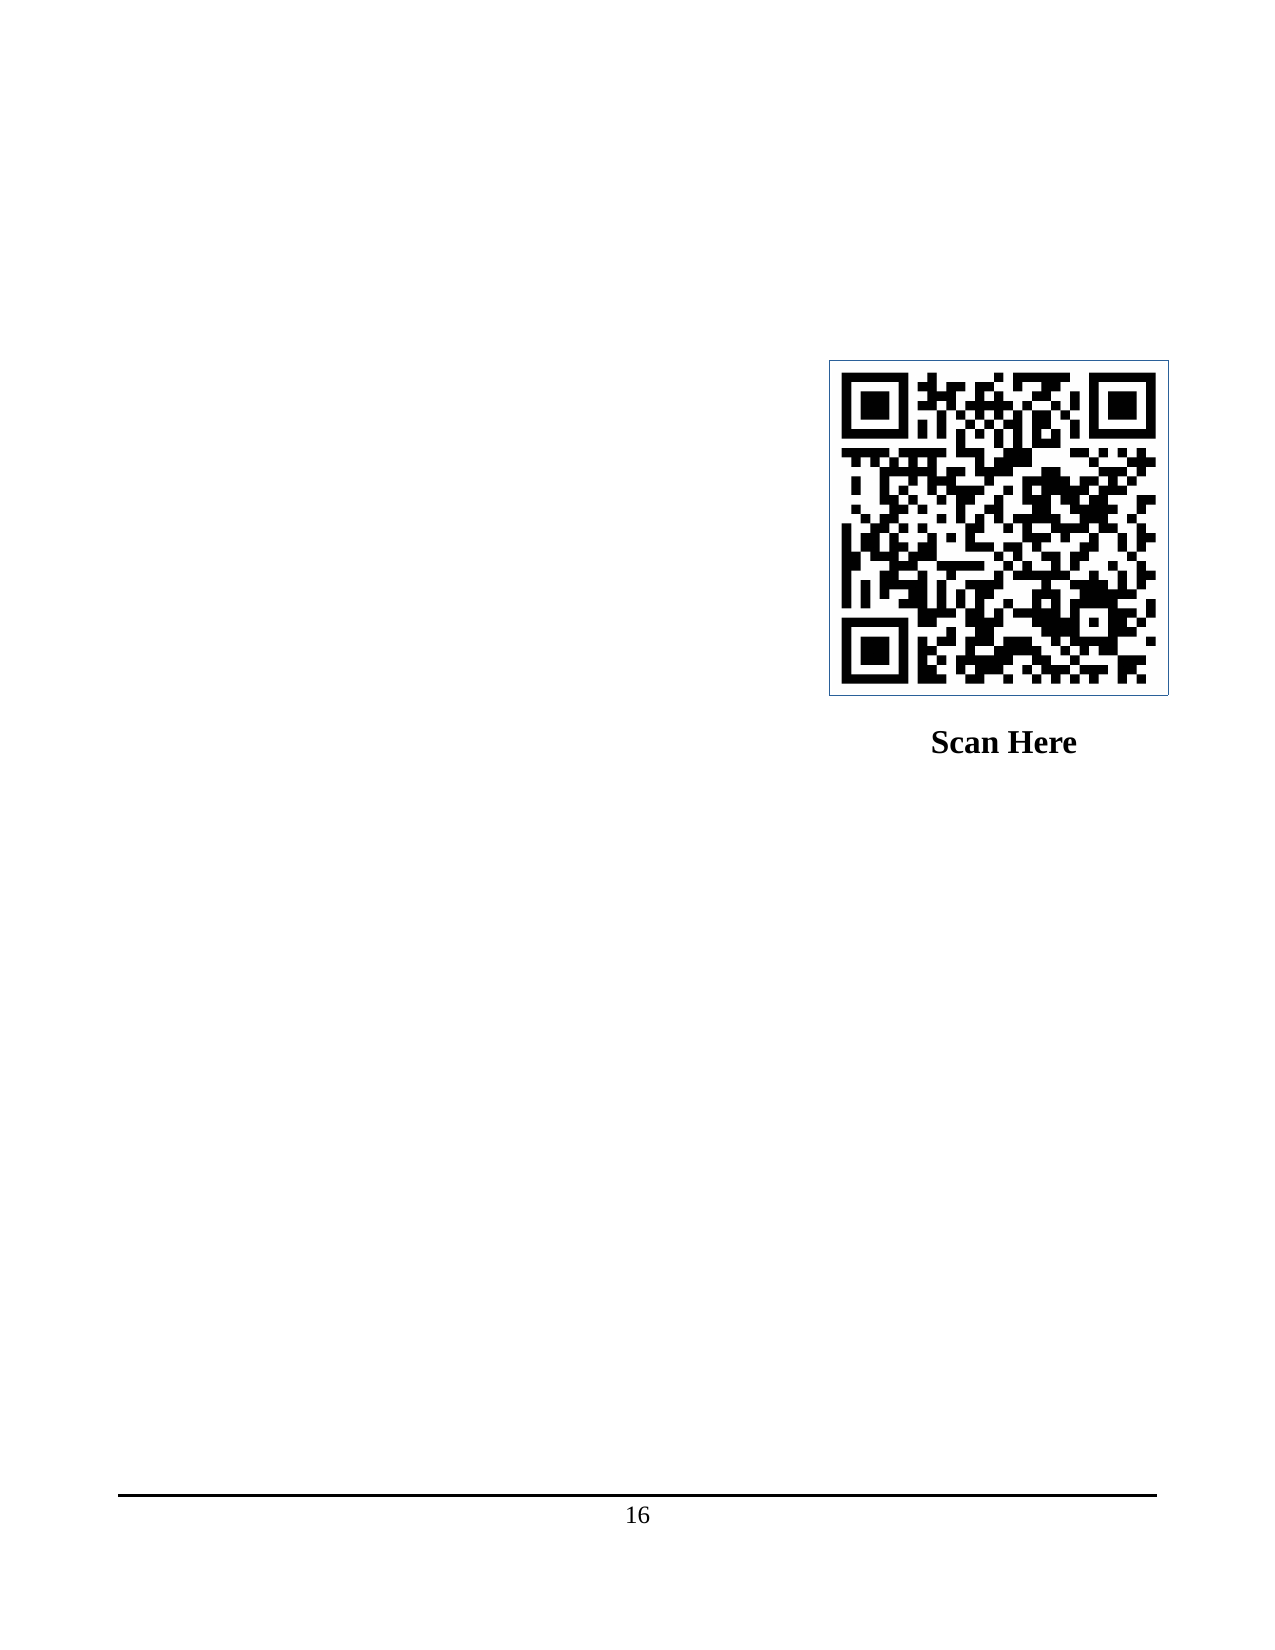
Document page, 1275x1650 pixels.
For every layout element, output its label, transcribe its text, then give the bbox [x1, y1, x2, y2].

text Scan Here [118, 722, 1157, 760]
picture [832, 363, 1165, 693]
